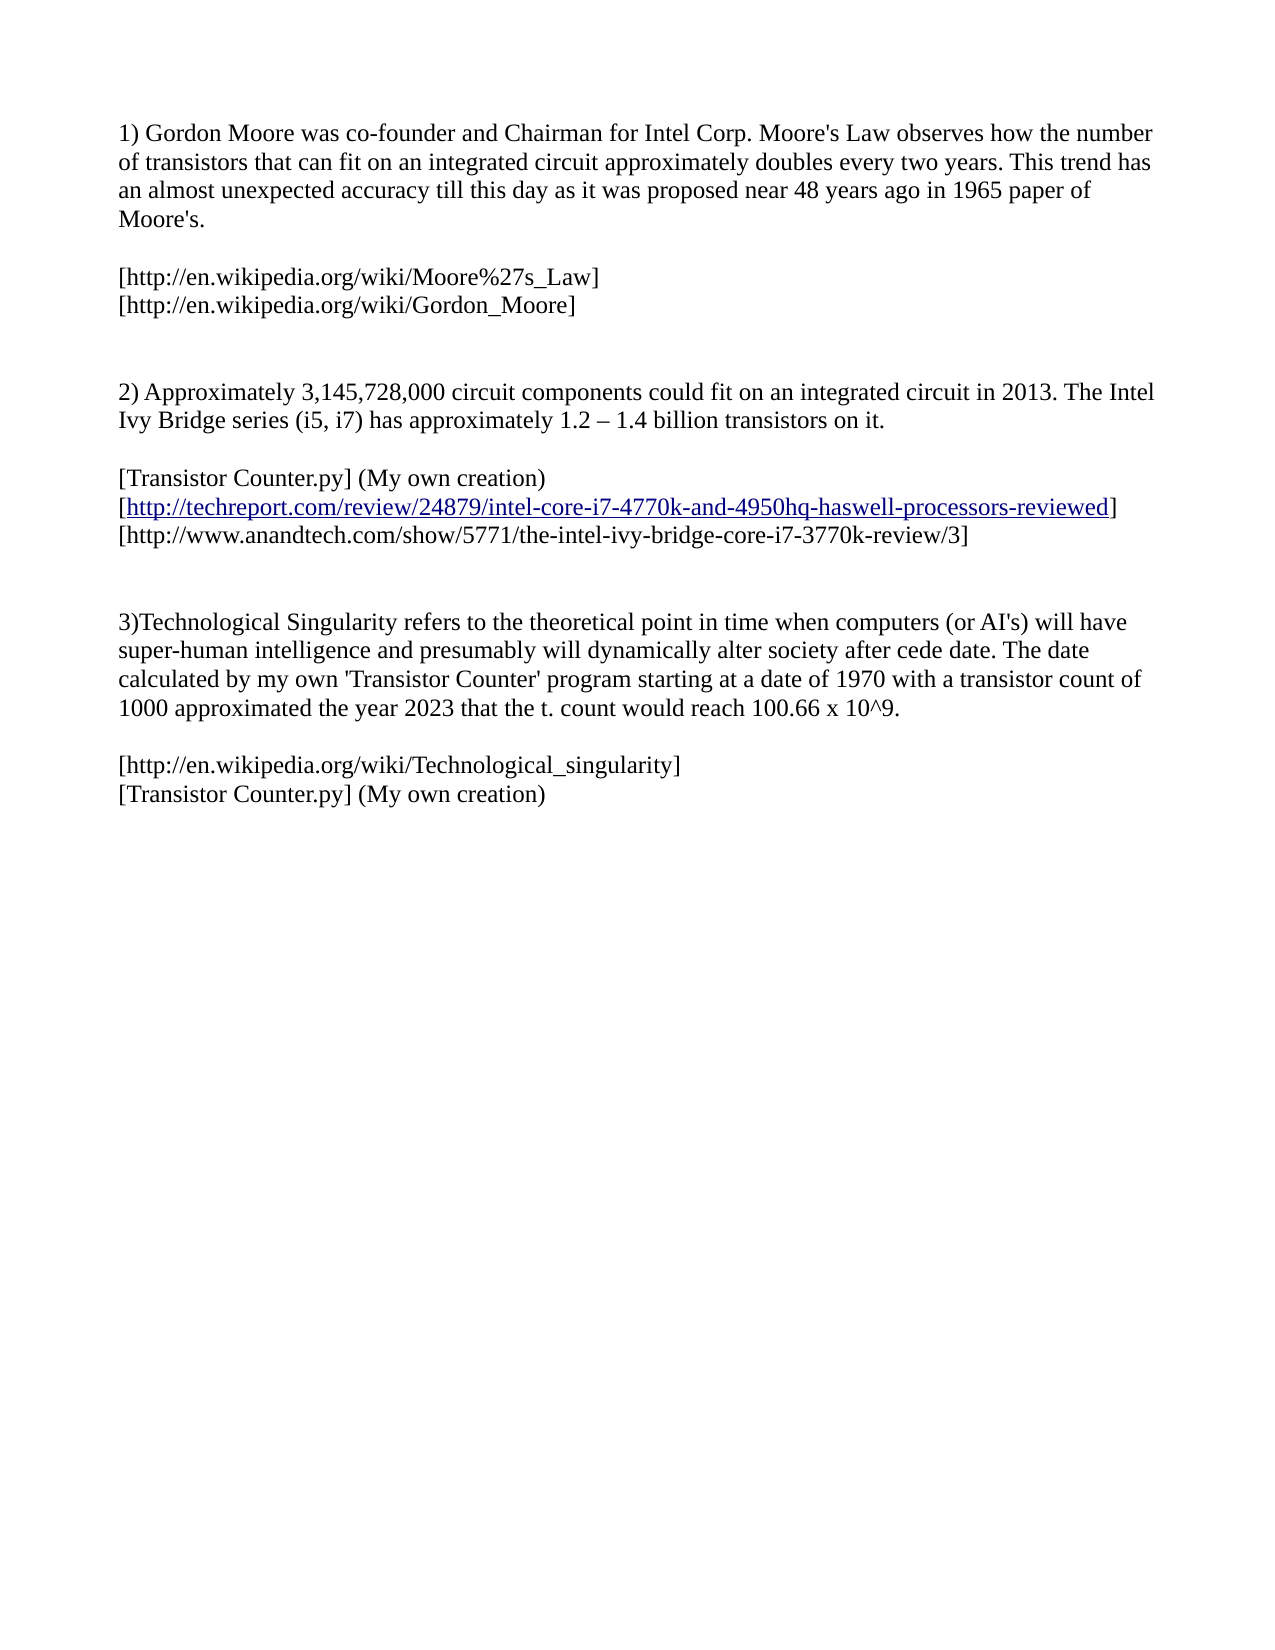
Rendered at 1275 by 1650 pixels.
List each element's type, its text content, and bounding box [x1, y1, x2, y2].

text [Transistor Counter.py] (My own creation) [118, 463, 1157, 492]
text [http://en.wikipedia.org/wiki/Gordon_Moore] [118, 291, 1157, 319]
text [http://en.wikipedia.org/wiki/Moore%27s_Law] [118, 262, 1157, 291]
text 3)Technological Singularity refers to the theoretical point in time when computers (or AI's) will have super-human intelligence and presumably will dynamically alter society after cede date. The date calculated by my own 'Transistor Counter' program starting at a date of 1970 with a transistor count of 1000 approximated the year 2023 that the t. count would reach 100.66 x 10^9. [118, 607, 1157, 722]
text [http://techreport.com/review/24879/intel-core-i7-4770k-and-4950hq-haswell-processors-reviewed] [118, 492, 1157, 521]
text [http://en.wikipedia.org/wiki/Technological_singularity] [118, 751, 1157, 779]
text 2) Approximately 3,145,728,000 circuit components could fit on an integrated circuit in 2013. The Intel Ivy Bridge series (i5, i7) has approximately 1.2 – 1.4 billion transistors on it. [118, 377, 1157, 434]
text [http://www.anandtech.com/show/5771/the-intel-ivy-bridge-core-i7-3770k-review/3] [118, 521, 1157, 549]
text 1) Gordon Moore was co-founder and Chairman for Intel Corp. Moore's Law observes how the number of transistors that can fit on an integrated circuit approximately doubles every two years. This trend has an almost unexpected accuracy till this day as it was proposed near 48 years ago in 1965 paper of Moore's. [118, 118, 1157, 233]
text [Transistor Counter.py] (My own creation) [118, 779, 1157, 808]
